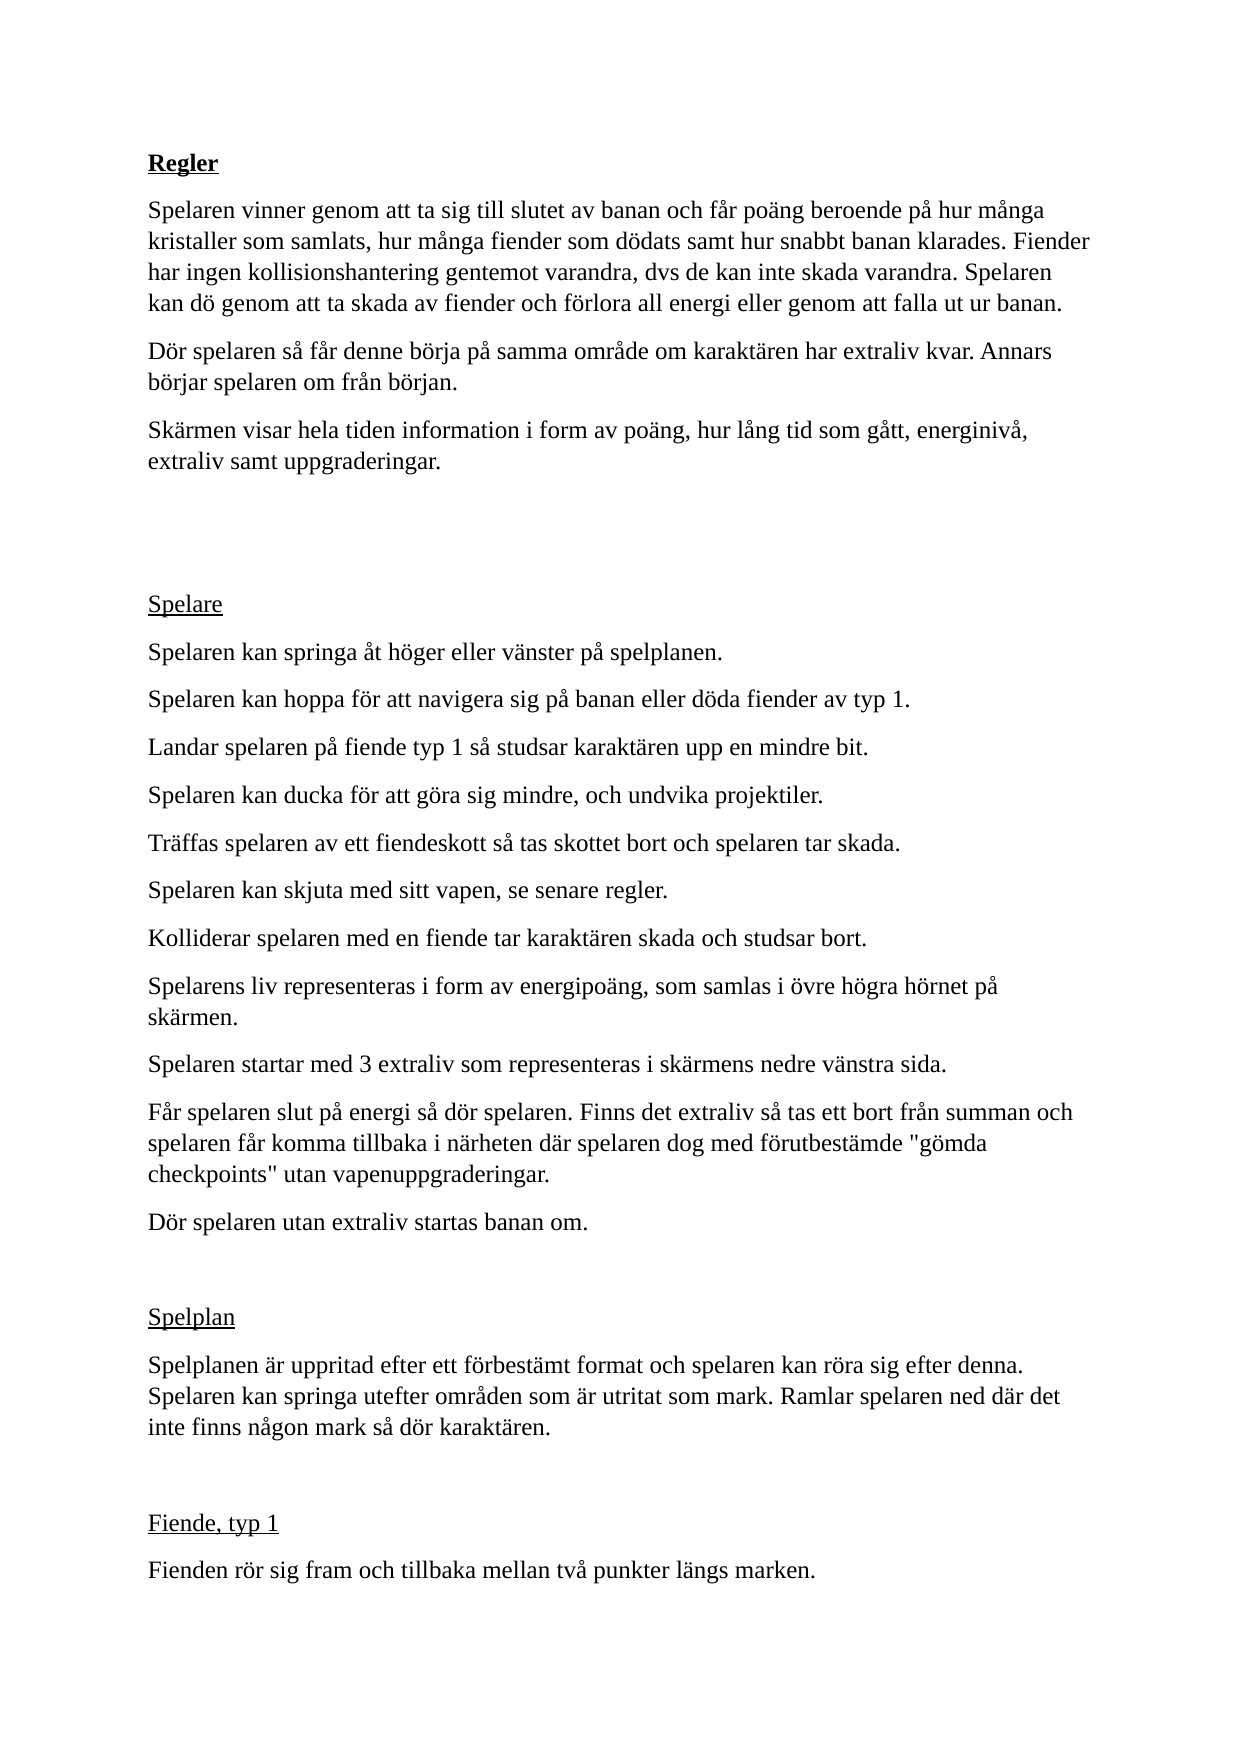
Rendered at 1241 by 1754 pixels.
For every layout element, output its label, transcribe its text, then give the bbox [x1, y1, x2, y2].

text Fienden rör sig fram och tillbaka mellan två punkter längs marken. [148, 1555, 1093, 1584]
text Spelaren vinner genom att ta sig till slutet av banan och får poäng beroende på hur många kristaller som samlats, hur många fiender som dödats samt hur snabbt banan klarades. Fiender har ingen kollisionshantering gentemot varandra, dvs de kan inte skada varandra. Spelaren kan dö genom att ta skada av fiender och förlora all energi eller genom att falla ut ur banan. [148, 195, 1093, 317]
text Spelaren kan springa åt höger eller vänster på spelplanen. [148, 637, 1093, 666]
text Regler [148, 148, 1093, 176]
text Fiende, typ 1 [148, 1508, 1093, 1536]
text Skärmen visar hela tiden information i form av poäng, hur lång tid som gått, energinivå, extraliv samt uppgraderingar. [148, 415, 1093, 475]
text Kolliderar spelaren med en fiende tar karaktären skada och studsar bort. [148, 923, 1093, 952]
text Spelaren kan hoppa för att navigera sig på banan eller döda fiender av typ 1. [148, 684, 1093, 713]
text Får spelaren slut på energi så dör spelaren. Finns det extraliv så tas ett bort från summan och spelaren får komma tillbaka i närheten där spelaren dog med förutbestämde "gömda checkpoints" utan vapenuppgraderingar. [148, 1097, 1093, 1188]
text Spelarens liv representeras i form av energipoäng, som samlas i övre högra hörnet på skärmen. [148, 971, 1093, 1031]
text Spelare [148, 589, 1093, 618]
text Träffas spelaren av ett fiendeskott så tas skottet bort och spelaren tar skada. [148, 828, 1093, 856]
text Spelaren kan skjuta med sitt vapen, se senare regler. [148, 875, 1093, 904]
text Spelplan [148, 1302, 1093, 1331]
text Spelaren kan ducka för att göra sig mindre, och undvika projektiler. [148, 780, 1093, 809]
text Dör spelaren utan extraliv startas banan om. [148, 1207, 1093, 1236]
text Dör spelaren så får denne börja på samma område om karaktären har extraliv kvar. Annars börjar spelaren om från början. [148, 336, 1093, 396]
text Spelplanen är uppritad efter ett förbestämt format och spelaren kan röra sig efter denna. Spelaren kan springa utefter områden som är utritat som mark. Ramlar spelaren ned där det inte finns någon mark så dör karaktären. [148, 1350, 1093, 1441]
text Spelaren startar med 3 extraliv som representeras i skärmens nedre vänstra sida. [148, 1049, 1093, 1078]
text Landar spelaren på fiende typ 1 så studsar karaktären upp en mindre bit. [148, 732, 1093, 761]
